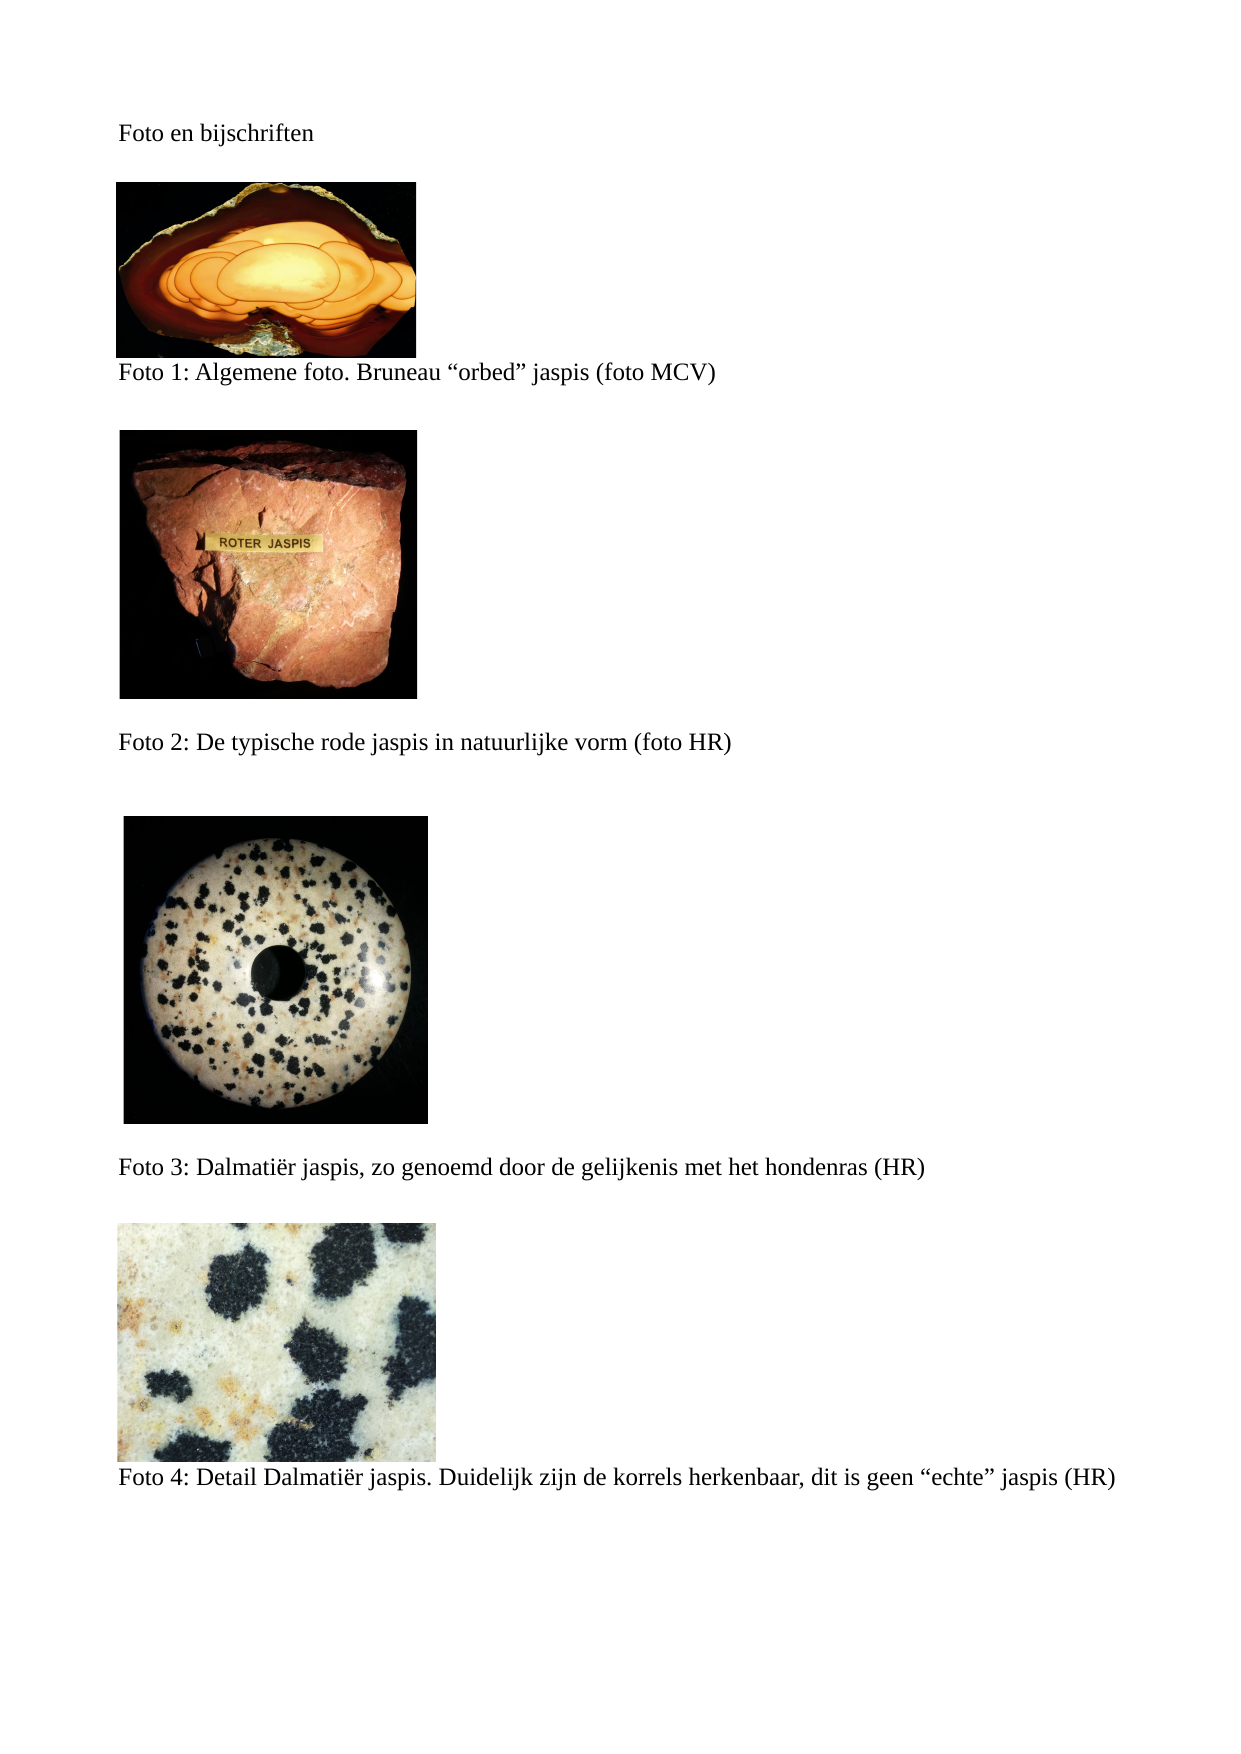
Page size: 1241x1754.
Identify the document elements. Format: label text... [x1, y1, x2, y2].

picture [117, 1223, 436, 1462]
text Foto 4: Detail Dalmatiër jaspis. Duidelijk zijn de korrels herkenbaar, dit is geen “echte” jaspis (HR) [118, 1462, 1122, 1491]
picture [123, 816, 428, 1124]
text Foto 3: Dalmatiër jaspis, zo genoemd door de gelijkenis met het hondenras (HR) [118, 1152, 1122, 1181]
picture [119, 430, 418, 699]
text Foto 2: De typische rode jaspis in natuurlijke vorm (foto HR) [118, 727, 1122, 756]
text Foto 1: Algemene foto. Bruneau “orbed” jaspis (foto MCV) [118, 176, 1122, 386]
text Foto en bijschriften [118, 118, 1122, 147]
picture [116, 182, 417, 358]
